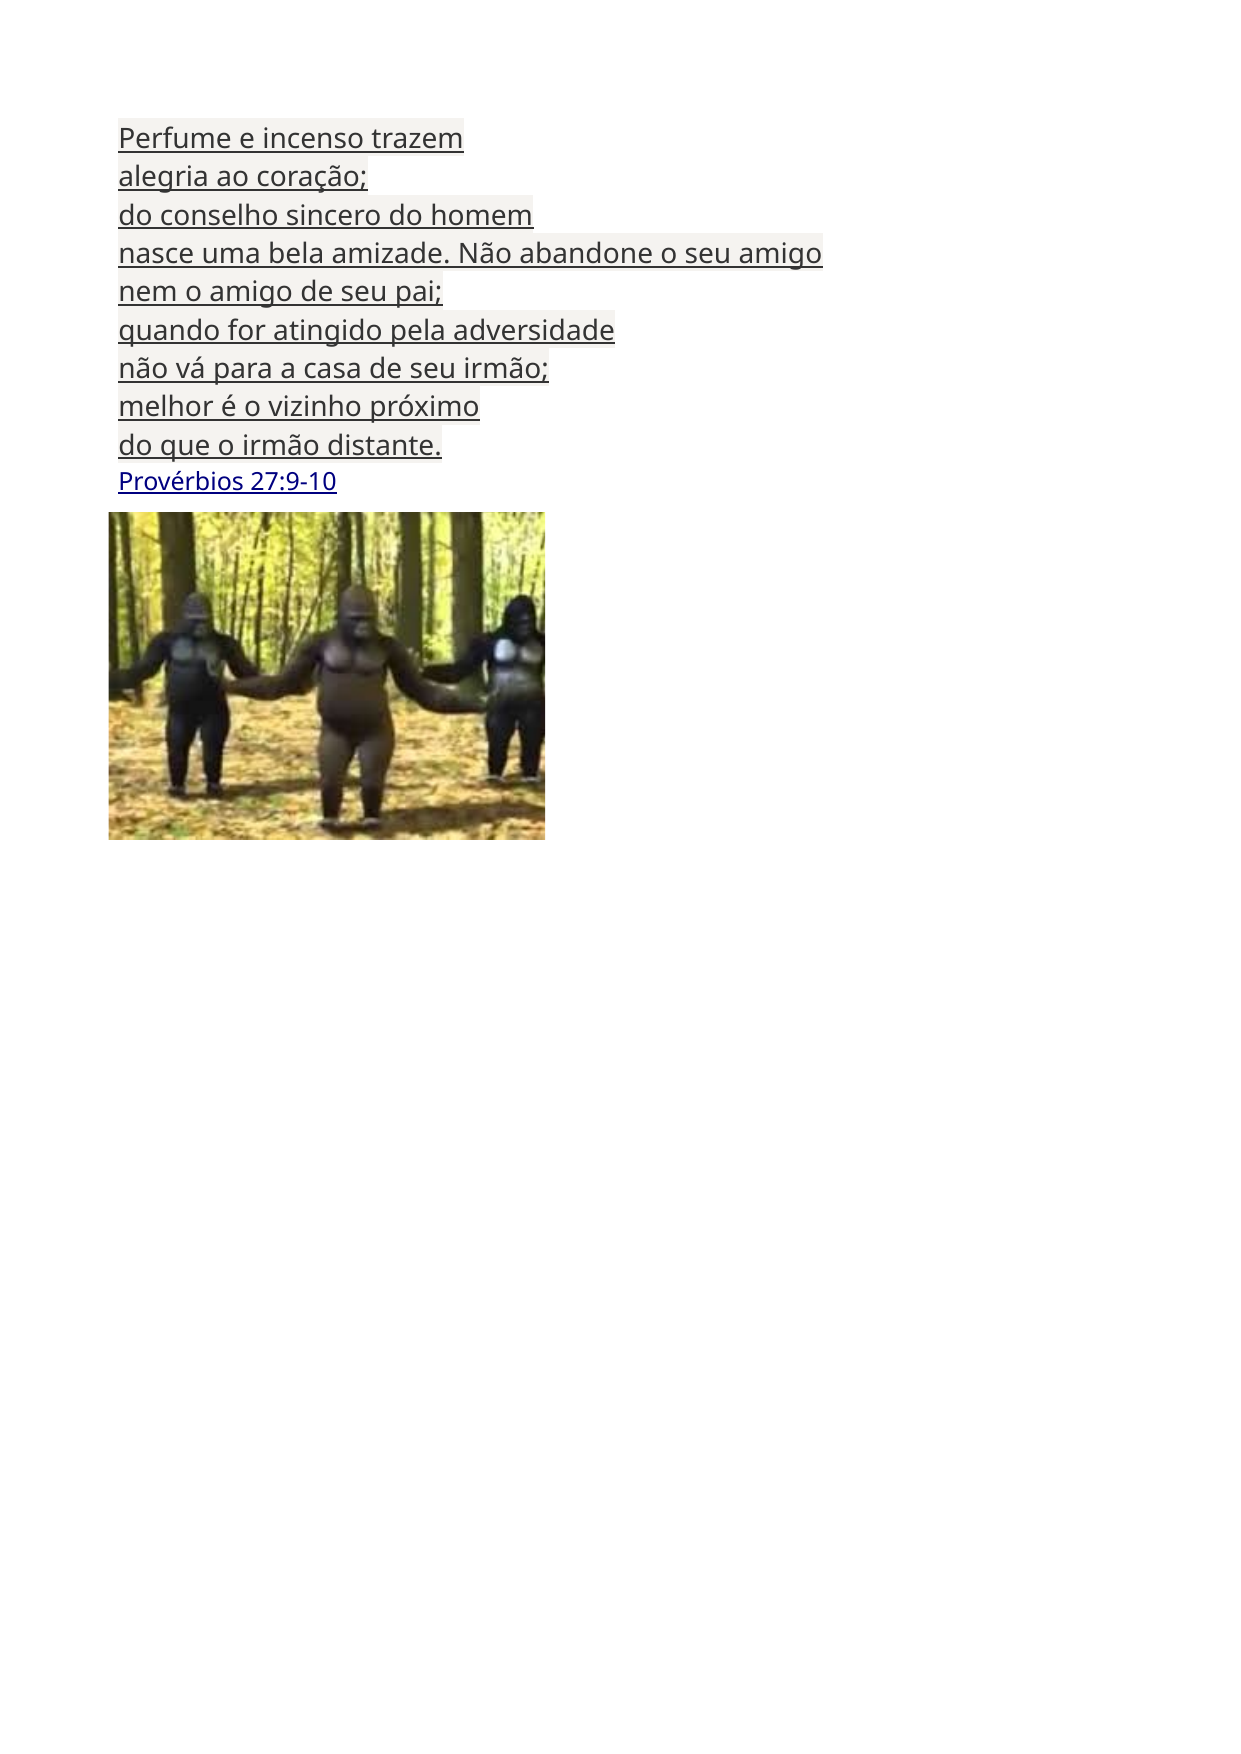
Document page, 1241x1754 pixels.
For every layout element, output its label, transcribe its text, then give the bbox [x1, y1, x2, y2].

text Perfume e incenso trazem alegria ao coração; do conselho sincero do homem nasce uma bela amizade. Não abandone o seu amigo nem o amigo de seu pai; quando for atingido pela adversidade não vá para a casa de seu irmão; melhor é o vizinho próximo do que o irmão distante. Provérbios 27:9-10 [118, 118, 1122, 497]
picture [108, 512, 546, 840]
